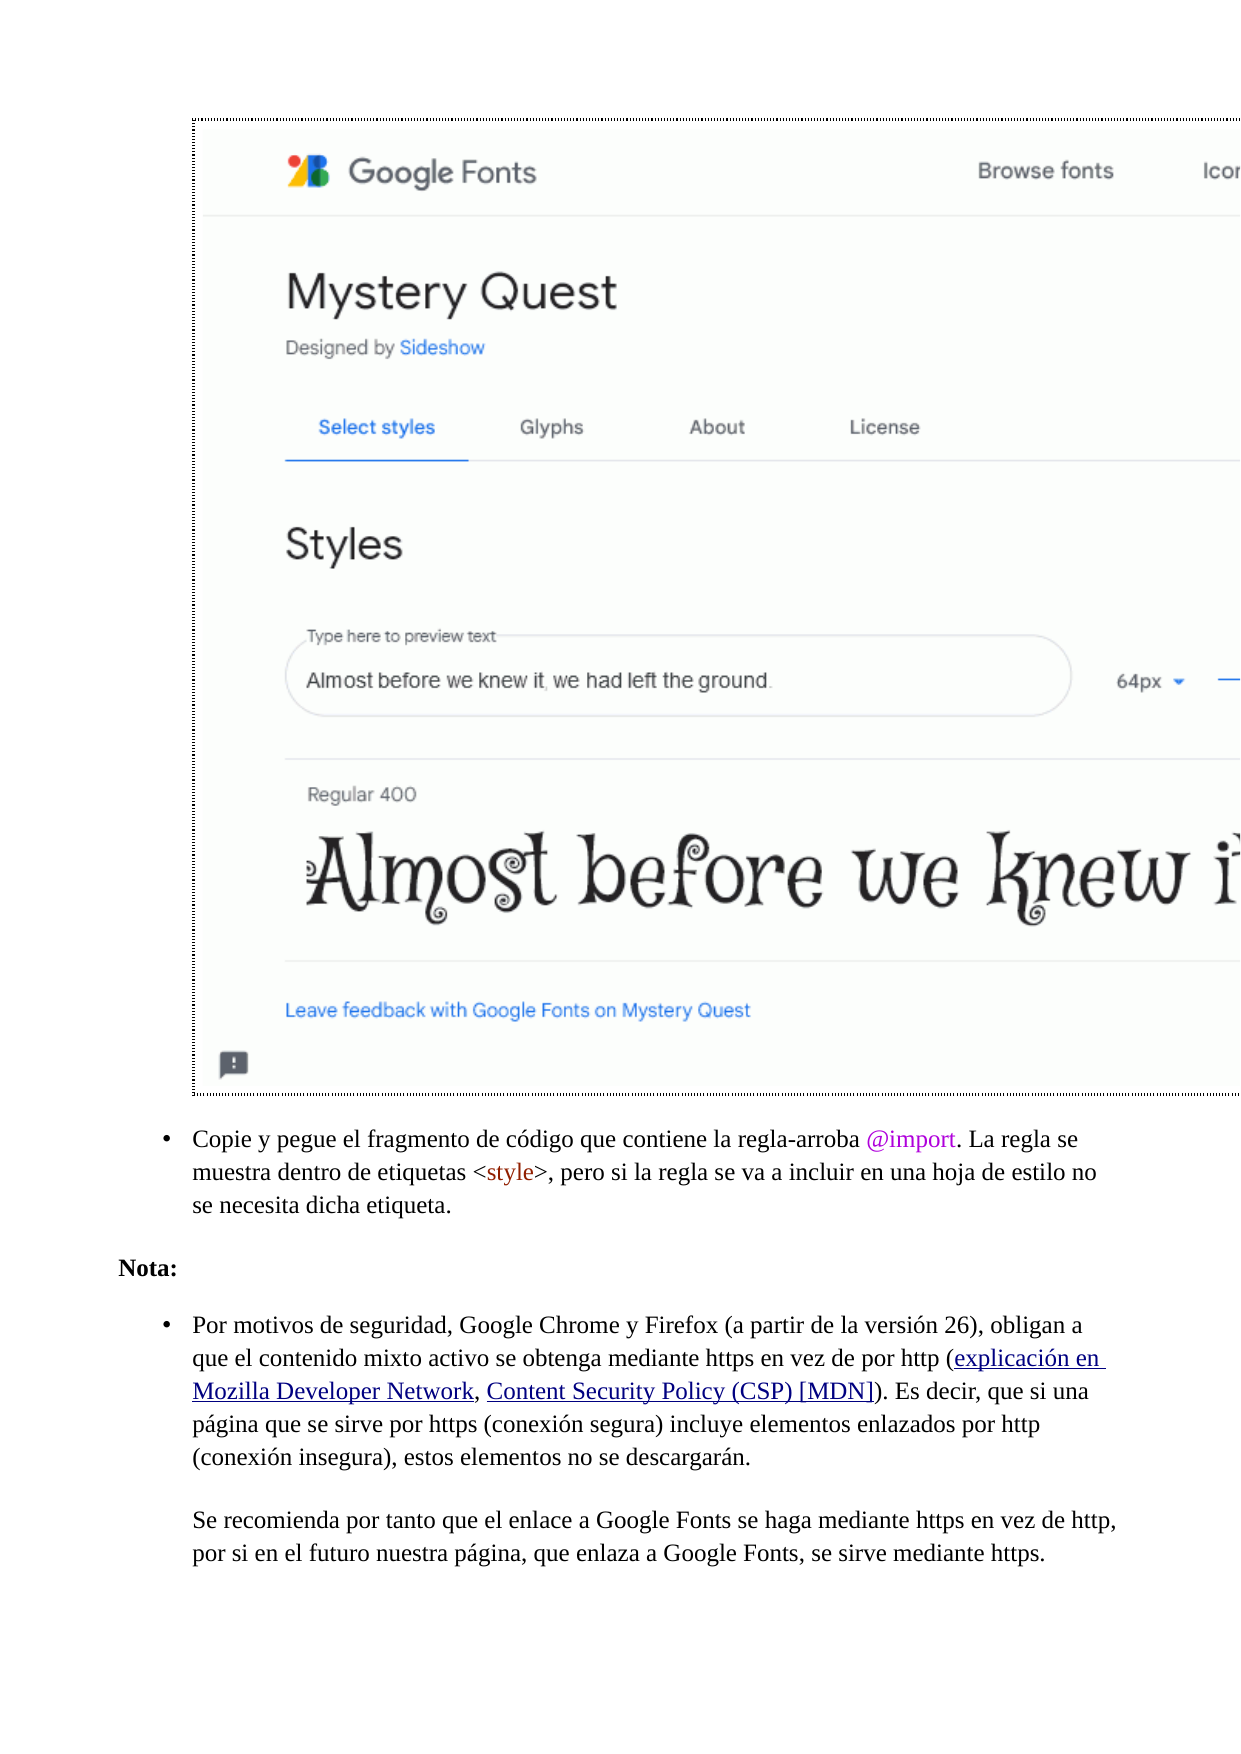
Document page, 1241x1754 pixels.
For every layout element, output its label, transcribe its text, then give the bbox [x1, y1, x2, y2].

picture [202, 129, 1241, 1086]
list Se recomienda por tanto que el enlace a Google Fonts se haga mediante https en vez de http, por si en el futuro nuestra página, que enlaza a Google Fonts, se sirve mediante https. [162, 1505, 1122, 1567]
list Por motivos de seguridad, Google Chrome y Firefox (a partir de la versión 26), obligan a que el contenido mixto activo se obtenga mediante https en vez de por http (explicación en Mozilla Developer Network, Content Security Policy (CSP) [MDN]). Es decir, que si una página que se sirve por https (conexión segura) incluye elementos enlazados por http (conexión insegura), estos elementos no se descargarán. [162, 1310, 1122, 1471]
list Copie y pegue el fragmento de código que contiene la regla-arroba @import. La regla se muestra dentro de etiquetas <style>, pero si la regla se va a incluir en una hoja de estilo no se necesita dicha etiqueta. [162, 1124, 1122, 1219]
text Nota: [118, 1253, 1122, 1282]
